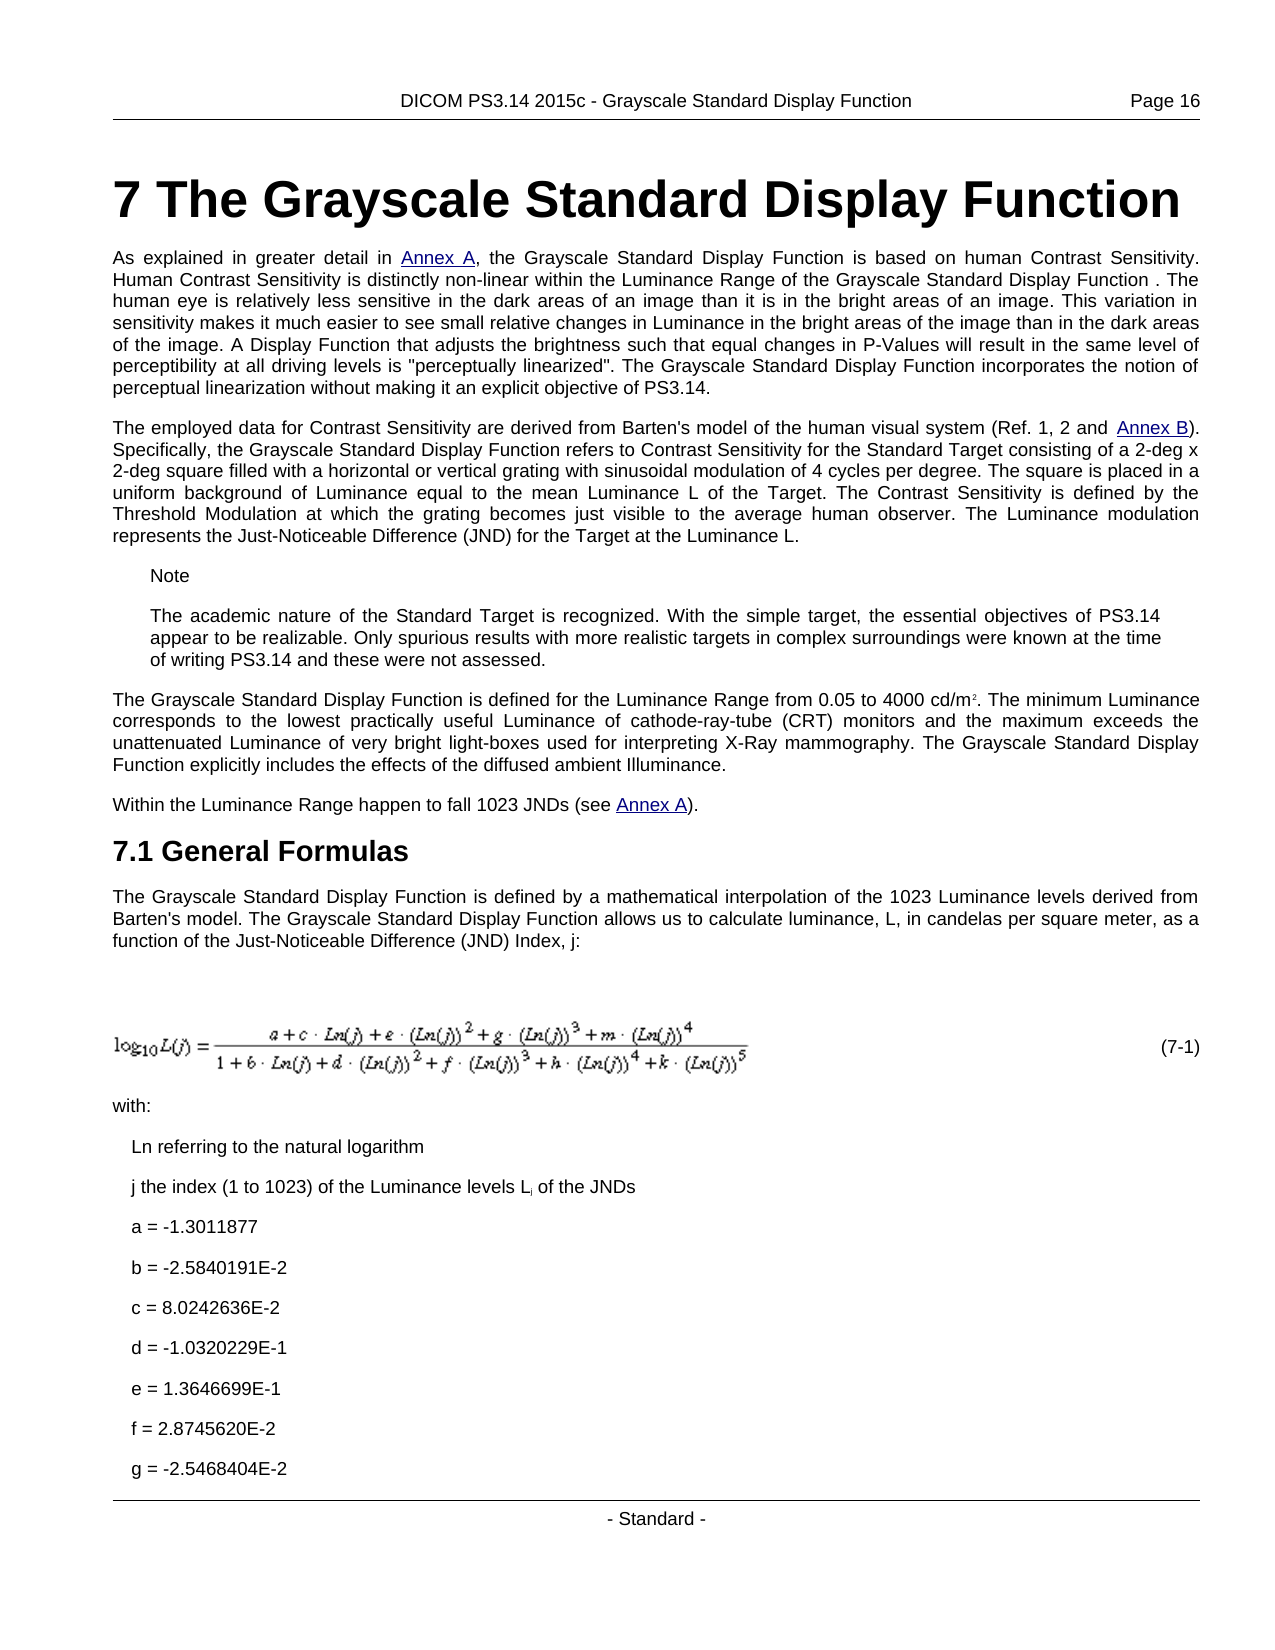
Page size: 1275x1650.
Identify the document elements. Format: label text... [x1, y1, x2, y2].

text The employed data for Contrast Sensitivity are derived from Barten's model of the human visual system (Ref. 1, 2 and Annex B). Specifically, the Grayscale Standard Display Function refers to Contrast Sensitivity for the Standard Target consisting of a 2-deg x 2-deg square filled with a horizontal or vertical grating with sinusoidal modulation of 4 cycles per degree. The square is placed in a uniform background of Luminance equal to the mean Luminance L of the Target. The Contrast Sensitivity is defined by the Threshold Modulation at which the grating becomes just visible to the average human observer. The Luminance modulation represents the Just-Noticeable Difference (JND) for the Target at the Luminance L. [112, 417, 1200, 546]
table_header [752, 1017, 1132, 1077]
text The academic nature of the Standard Target is recognized. With the simple target, the essential objectives of PS3.14 appear to be realizable. Only spurious results with more realistic targets in complex surroundings were known at the time of writing PS3.14 and these were not assessed. [150, 605, 1162, 670]
text c = 8.0242636E-2 [131, 1297, 1200, 1318]
text a = -1.3011877 [131, 1216, 1200, 1238]
text Note [150, 565, 1162, 586]
text Within the Luminance Range happen to fall 1023 JNDs (see Annex A). [112, 794, 1200, 815]
text 7.1 General Formulas [112, 834, 1200, 867]
picture [112, 1017, 752, 1077]
text b = -2.5840191E-2 [131, 1257, 1200, 1278]
text e = 1.3646699E-1 [131, 1377, 1200, 1399]
text j the index (1 to 1023) of the Luminance levels Lj of the JNDs [131, 1176, 1200, 1197]
text As explained in greater detail in Annex A, the Grayscale Standard Display Function is based on human Contrast Sensitivity. Human Contrast Sensitivity is distinctly non-linear within the Luminance Range of the Grayscale Standard Display Function . The human eye is relatively less sensitive in the dark areas of an image than it is in the bright areas of an image. This variation in sensitivity makes it much easier to see small relative changes in Luminance in the bright areas of the image than in the dark areas of the image. A Display Function that adjusts the brightness such that equal changes in P-Values will result in the same level of perceptibility at all driving levels is "perceptually linearized". The Grayscale Standard Display Function incorporates the notion of perceptual linearization without making it an explicit objective of PS3.14. [112, 247, 1200, 398]
text 7 The Grayscale Standard Display Function [112, 169, 1200, 228]
text d = -1.0320229E-1 [131, 1337, 1200, 1359]
text The Grayscale Standard Display Function is defined for the Luminance Range from 0.05 to 4000 cd/m2. The minimum Luminance corresponds to the lowest practically useful Luminance of cathode-ray-tube (CRT) monitors and the maximum exceeds the unattenuated Luminance of very bright light-boxes used for interpreting X-Ray mammography. The Grayscale Standard Display Function explicitly includes the effects of the diffused ambient Illuminance. [112, 689, 1200, 775]
text The Grayscale Standard Display Function is defined by a mathematical interpolation of the 1023 Luminance levels derived from Barten's model. The Grayscale Standard Display Function allows us to calculate luminance, L, in candelas per square meter, as a function of the Just-Noticeable Difference (JND) Index, j: [112, 886, 1200, 951]
text Ln referring to the natural logarithm [131, 1136, 1200, 1157]
text with: [112, 1095, 1200, 1117]
table_header (7-1) [1132, 1017, 1200, 1077]
text f = 2.8745620E-2 [131, 1418, 1200, 1439]
text g = -2.5468404E-2 [131, 1458, 1200, 1480]
